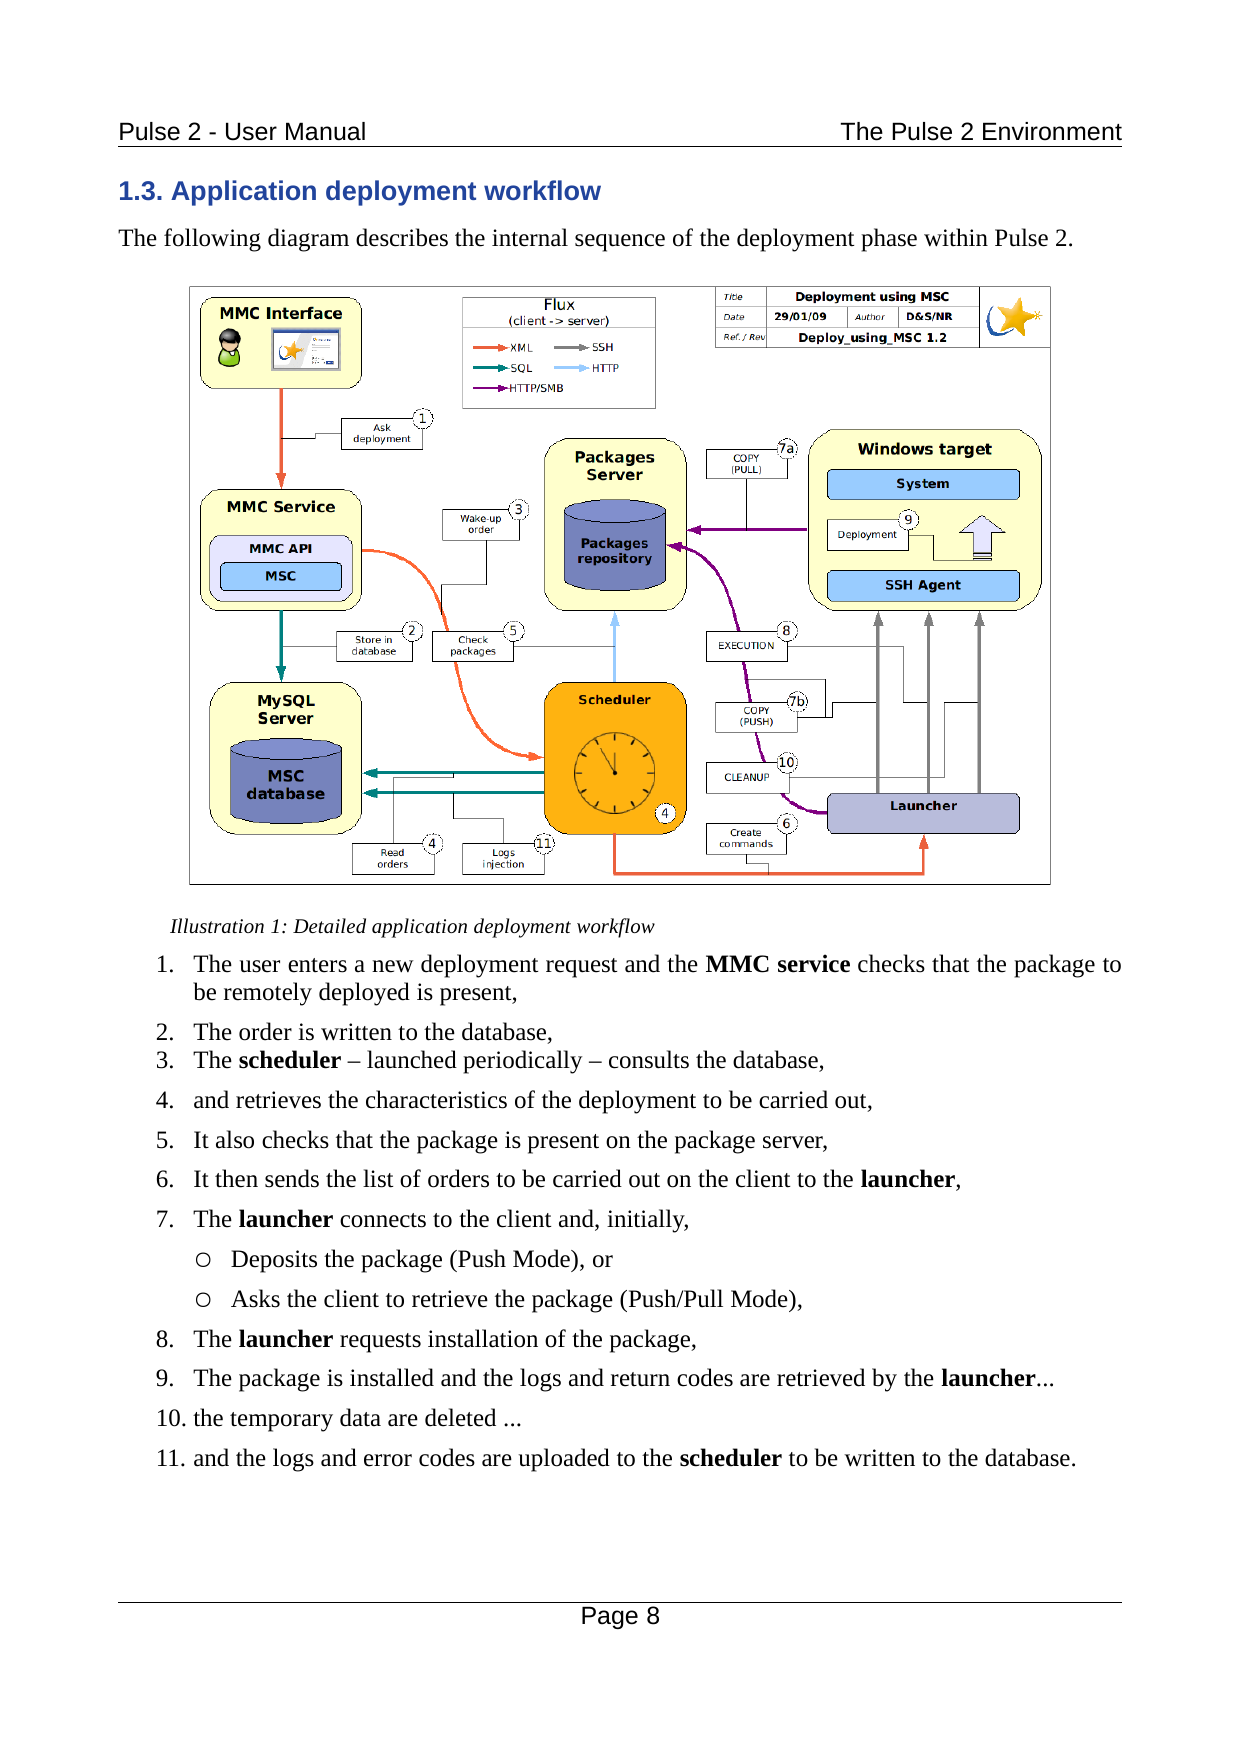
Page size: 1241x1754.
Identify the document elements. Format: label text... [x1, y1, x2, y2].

list The package is installed and the logs and return codes are retrieved by the launcher... [156, 1364, 1122, 1392]
list The scheduler – launched periodically – consults the database, [156, 1046, 1122, 1074]
list The launcher connects to the client and, initially, [156, 1205, 1122, 1233]
list The order is written to the database, [156, 1018, 1122, 1046]
list The user enters a new deployment request and the MMC service checks that the package to be remotely deployed is present, [156, 263, 1122, 1006]
list and the logs and error codes are uploaded to the scheduler to be written to the database. [156, 1444, 1122, 1472]
list It also checks that the package is present on the package server, [156, 1126, 1122, 1153]
subtitle Application deployment workflow [118, 176, 1122, 206]
list It then sends the list of orders to be carried out on the client to the launcher, [156, 1165, 1122, 1193]
list and retrieves the characteristics of the deployment to be carried out, [156, 1086, 1122, 1114]
list the temporary data are deleted ... [156, 1404, 1122, 1432]
picture [169, 266, 1071, 904]
text Illustration 1: Detailed application deployment workflow [170, 904, 1070, 938]
list The launcher requests installation of the package, [156, 1324, 1122, 1352]
list Deposits the package (Push Mode), or [193, 1245, 1122, 1273]
text The following diagram describes the internal sequence of the deployment phase within Pulse 2. [118, 223, 1122, 251]
list Asks the client to retrieve the package (Push/Pull Mode), [193, 1285, 1122, 1313]
